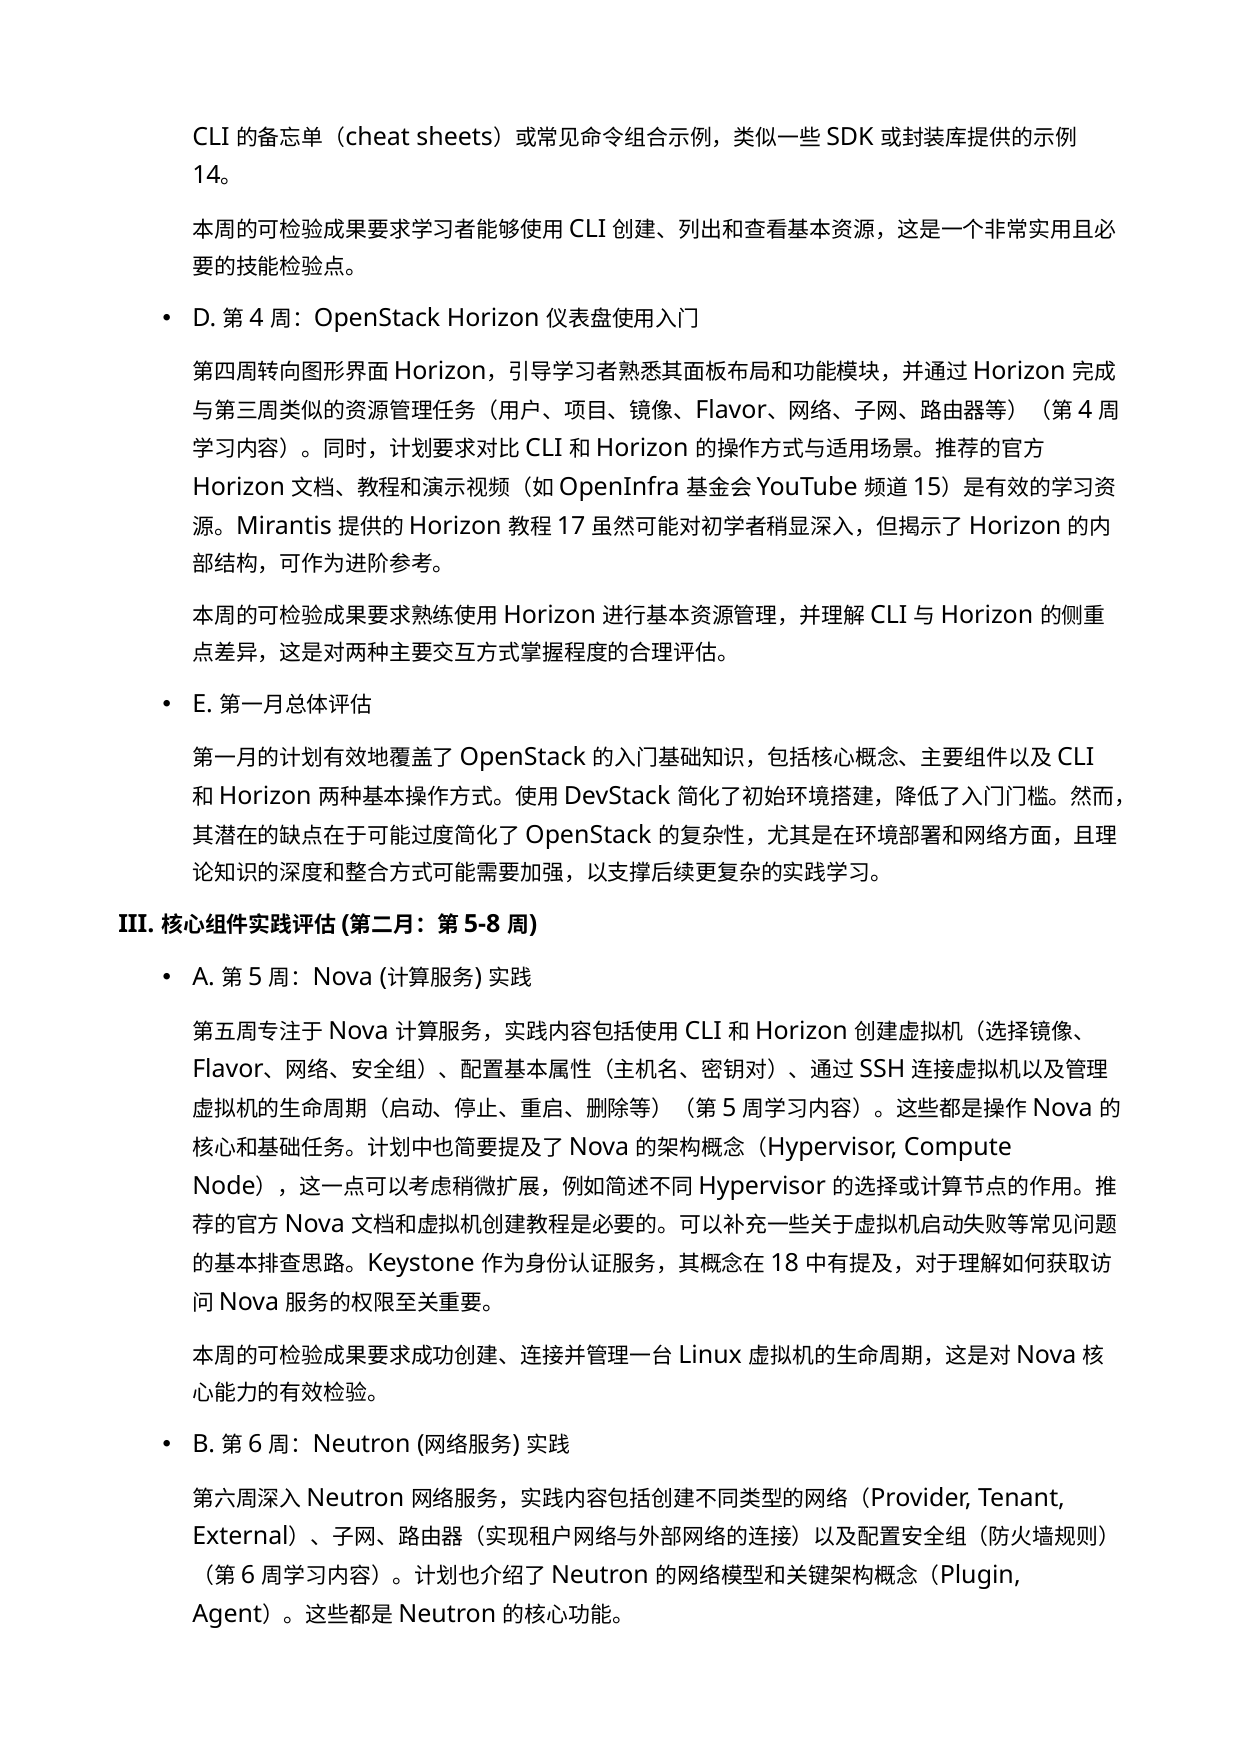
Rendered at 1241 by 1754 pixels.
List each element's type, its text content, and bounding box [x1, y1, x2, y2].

list 第一月的计划有效地覆盖了 OpenStack 的入门基础知识，包括核心概念、主要组件以及 CLI 和 Horizon 两种基本操作方式。使用 DevStack 简化了初始环境搭建，降低了入门门槛。然而，其潜在的缺点在于可能过度简化了 OpenStack 的复杂性，尤其是在环境部署和网络方面，且理论知识的深度和整合方式可能需要加强，以支撑后续更复杂的实践学习。 [162, 739, 1122, 887]
list 第四周转向图形界面 Horizon，引导学习者熟悉其面板布局和功能模块，并通过 Horizon 完成与第三周类似的资源管理任务（用户、项目、镜像、Flavor、网络、子网、路由器等）（第 4 周学习内容）。同时，计划要求对比 CLI 和 Horizon 的操作方式与适用场景。推荐的官方 Horizon 文档、教程和演示视频（如 OpenInfra 基金会 YouTube 频道 15）是有效的学习资源。Mirantis 提供的 Horizon 教程 17 虽然可能对初学者稍显深入，但揭示了 Horizon 的内部结构，可作为进阶参考。 [162, 353, 1122, 578]
list D. 第 4 周：OpenStack Horizon 仪表盘使用入门 [162, 299, 1122, 333]
list 第六周深入 Neutron 网络服务，实践内容包括创建不同类型的网络（Provider, Tenant, External）、子网、路由器（实现租户网络与外部网络的连接）以及配置安全组（防火墙规则）（第 6 周学习内容）。计划也介绍了 Neutron 的网络模型和关键架构概念（Plugin, Agent）。这些都是 Neutron 的核心功能。 [162, 1479, 1122, 1629]
list 本周的可检验成果要求成功创建、连接并管理一台 Linux 虚拟机的生命周期，这是对 Nova 核心能力的有效检验。 [162, 1337, 1122, 1407]
list B. 第 6 周：Neutron (网络服务) 实践 [162, 1426, 1122, 1460]
list E. 第一月总体评估 [162, 686, 1122, 720]
list CLI 的备忘单（cheat sheets）或常见命令组合示例，类似一些 SDK 或封装库提供的示例 14。 [162, 118, 1122, 191]
list A. 第 5 周：Nova (计算服务) 实践 [162, 959, 1122, 993]
text III. 核心组件实践评估 (第二月：第 5-8 周) [118, 906, 1122, 940]
list 本周的可检验成果要求学习者能够使用 CLI 创建、列出和查看基本资源，这是一个非常实用且必要的技能检验点。 [162, 210, 1122, 280]
list 本周的可检验成果要求熟练使用 Horizon 进行基本资源管理，并理解 CLI 与 Horizon 的侧重点差异，这是对两种主要交互方式掌握程度的合理评估。 [162, 597, 1122, 667]
list 第五周专注于 Nova 计算服务，实践内容包括使用 CLI 和 Horizon 创建虚拟机（选择镜像、Flavor、网络、安全组）、配置基本属性（主机名、密钥对）、通过 SSH 连接虚拟机以及管理虚拟机的生命周期（启动、停止、重启、删除等）（第 5 周学习内容）。这些都是操作 Nova 的核心和基础任务。计划中也简要提及了 Nova 的架构概念（Hypervisor, Compute Node），这一点可以考虑稍微扩展，例如简述不同 Hypervisor 的选择或计算节点的作用。推荐的官方 Nova 文档和虚拟机创建教程是必要的。可以补充一些关于虚拟机启动失败等常见问题的基本排查思路。Keystone 作为身份认证服务，其概念在 18 中有提及，对于理解如何获取访问 Nova 服务的权限至关重要。 [162, 1012, 1122, 1318]
